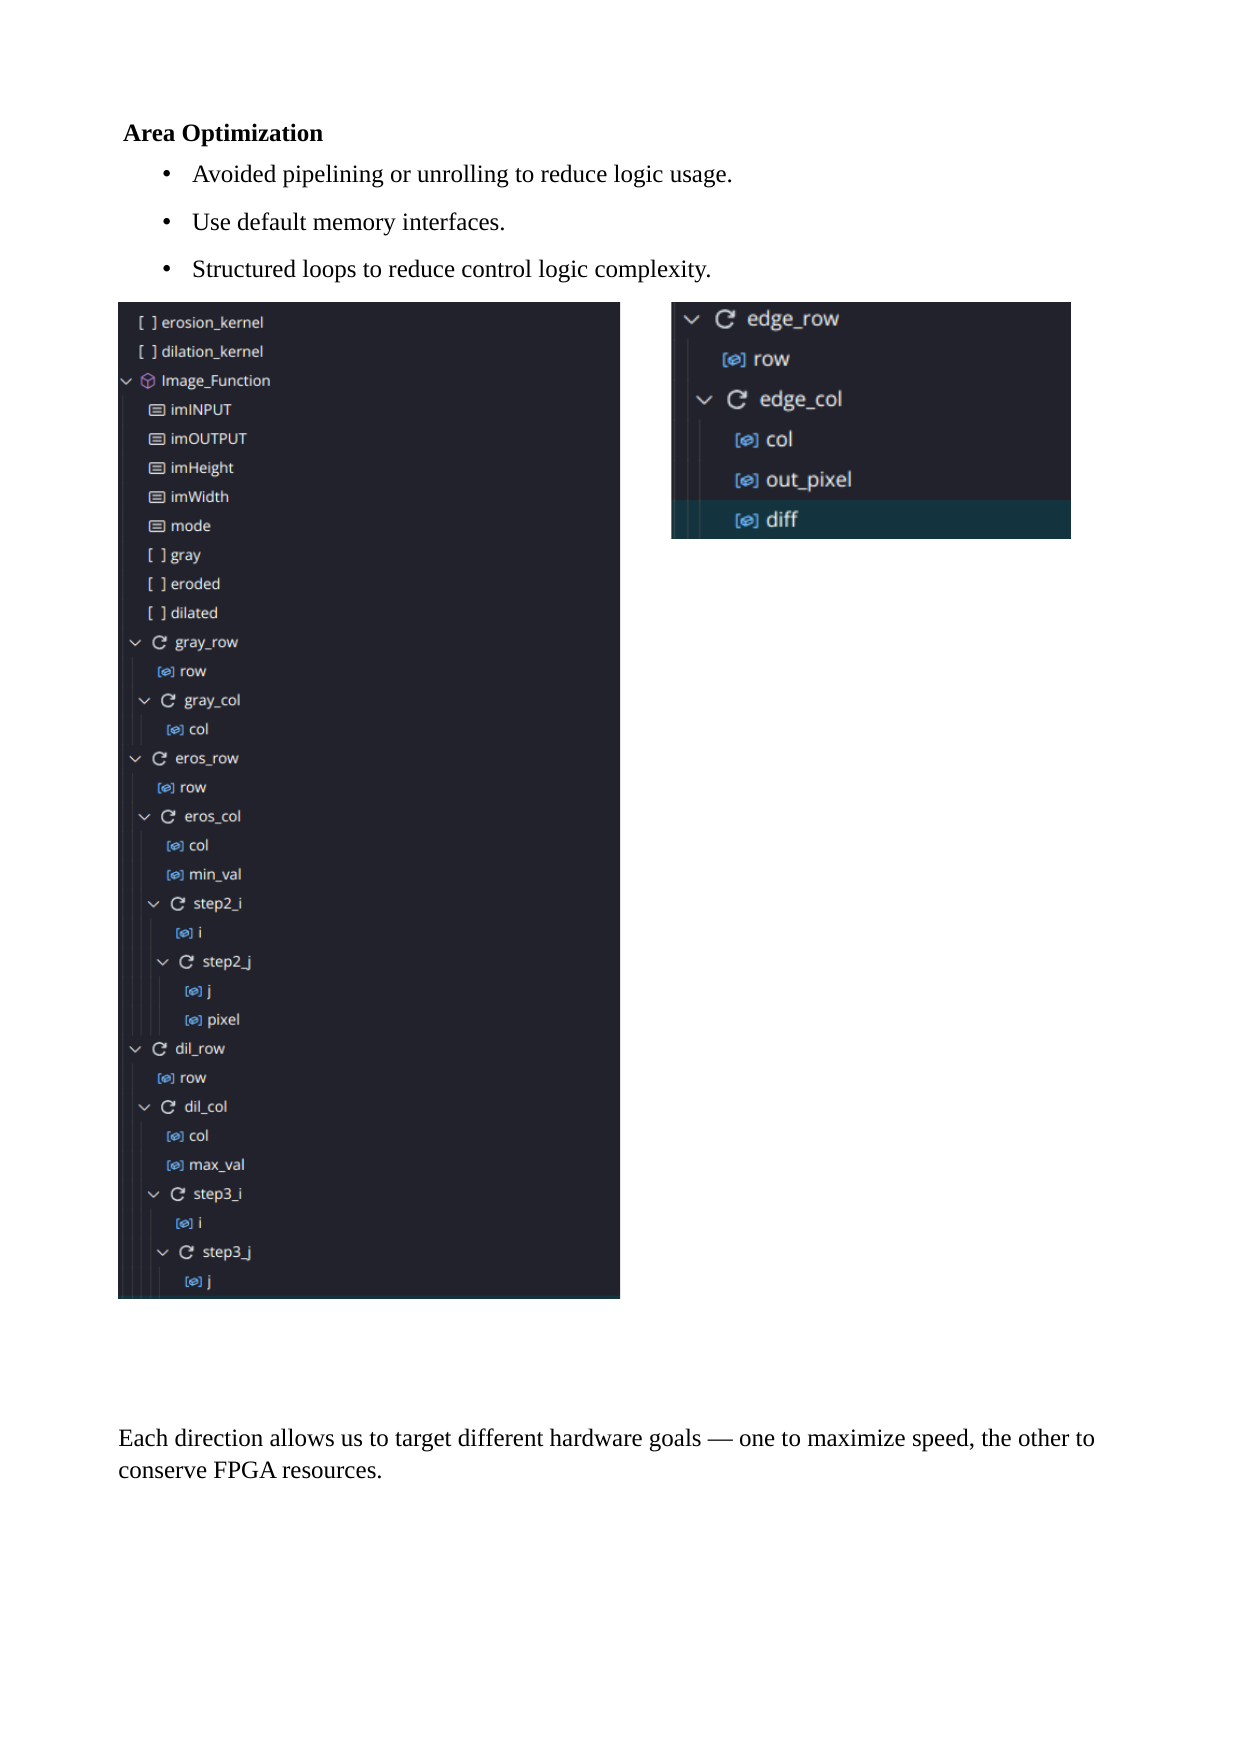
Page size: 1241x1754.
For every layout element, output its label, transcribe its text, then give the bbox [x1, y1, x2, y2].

text Each direction allows us to target different hardware goals — one to maximize speed, the other to conserve FPGA resources. [118, 1423, 1122, 1484]
picture [118, 302, 621, 1299]
list Structured loops to reduce control logic complexity. [162, 254, 1122, 283]
list Avoided pipelining or unrolling to reduce logic usage. [162, 159, 1122, 188]
list Use default memory interfaces. [162, 207, 1122, 236]
picture [671, 302, 1071, 539]
table_header [620, 302, 1122, 1327]
table_header [118, 1299, 620, 1327]
subtitle Area Optimization [118, 118, 1122, 147]
